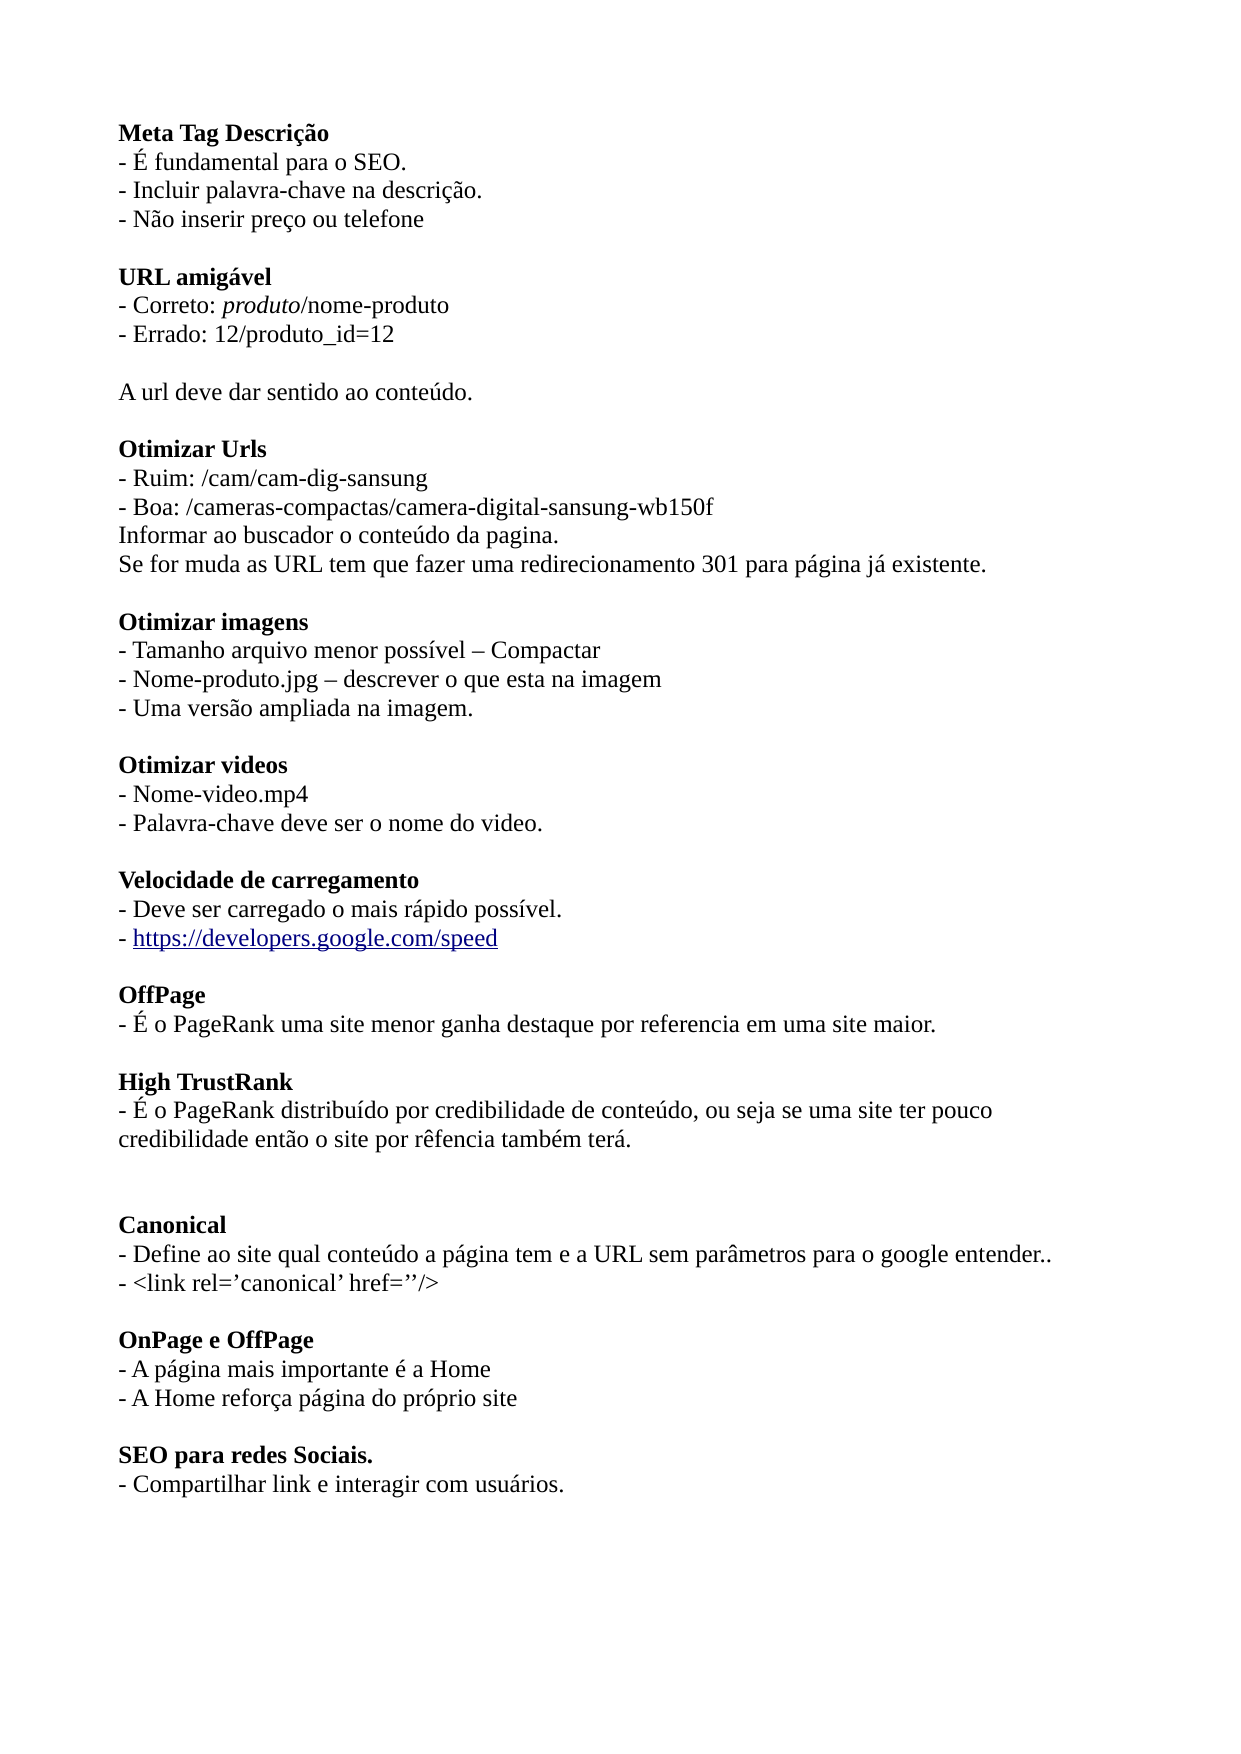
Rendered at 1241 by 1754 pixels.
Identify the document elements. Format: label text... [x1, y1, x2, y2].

text - É fundamental para o SEO. [118, 147, 1122, 176]
text - Uma versão ampliada na imagem. [118, 693, 1122, 722]
text - Incluir palavra-chave na descrição. [118, 176, 1122, 204]
text - Palavra-chave deve ser o nome do video. [118, 808, 1122, 837]
text - <link rel=’canonical’ href=’’/> [118, 1268, 1122, 1297]
text - Tamanho arquivo menor possível – Compactar [118, 636, 1122, 664]
text High TrustRank [118, 1067, 1122, 1096]
text URL amigável [118, 262, 1122, 291]
text OffPage [118, 981, 1122, 1009]
text Otimizar videos [118, 751, 1122, 779]
text - Ruim: /cam/cam-dig-sansung [118, 463, 1122, 492]
text - Nome-produto.jpg – descrever o que esta na imagem [118, 664, 1122, 693]
text - Não inserir preço ou telefone [118, 204, 1122, 233]
text Otimizar imagens [118, 607, 1122, 636]
text OnPage e OffPage [118, 1326, 1122, 1354]
text Se for muda as URL tem que fazer uma redirecionamento 301 para página já existente. [118, 549, 1122, 578]
text Otimizar Urls [118, 434, 1122, 463]
text - É o PageRank distribuído por credibilidade de conteúdo, ou seja se uma site ter pouco credibilidade então o site por rêfencia também terá. [118, 1096, 1122, 1153]
text - Define ao site qual conteúdo a página tem e a URL sem parâmetros para o google entender.. [118, 1239, 1122, 1268]
text - Nome-video.mp4 [118, 779, 1122, 808]
text - Deve ser carregado o mais rápido possível. [118, 894, 1122, 923]
text Velocidade de carregamento [118, 866, 1122, 894]
text - A página mais importante é a Home [118, 1354, 1122, 1383]
text Informar ao buscador o conteúdo da pagina. [118, 521, 1122, 549]
text A url deve dar sentido ao conteúdo. [118, 377, 1122, 406]
text - https://developers.google.com/speed [118, 923, 1122, 952]
text - A Home reforça página do próprio site [118, 1383, 1122, 1412]
text - Errado: 12/produto_id=12 [118, 319, 1122, 348]
text - Compartilhar link e interagir com usuários. [118, 1469, 1122, 1498]
text - É o PageRank uma site menor ganha destaque por referencia em uma site maior. [118, 1009, 1122, 1038]
text Meta Tag Descrição [118, 118, 1122, 147]
text SEO para redes Sociais. [118, 1441, 1122, 1469]
text Canonical [118, 1211, 1122, 1239]
text - Correto: produto/nome-produto [118, 291, 1122, 319]
text - Boa: /cameras-compactas/camera-digital-sansung-wb150f [118, 492, 1122, 521]
